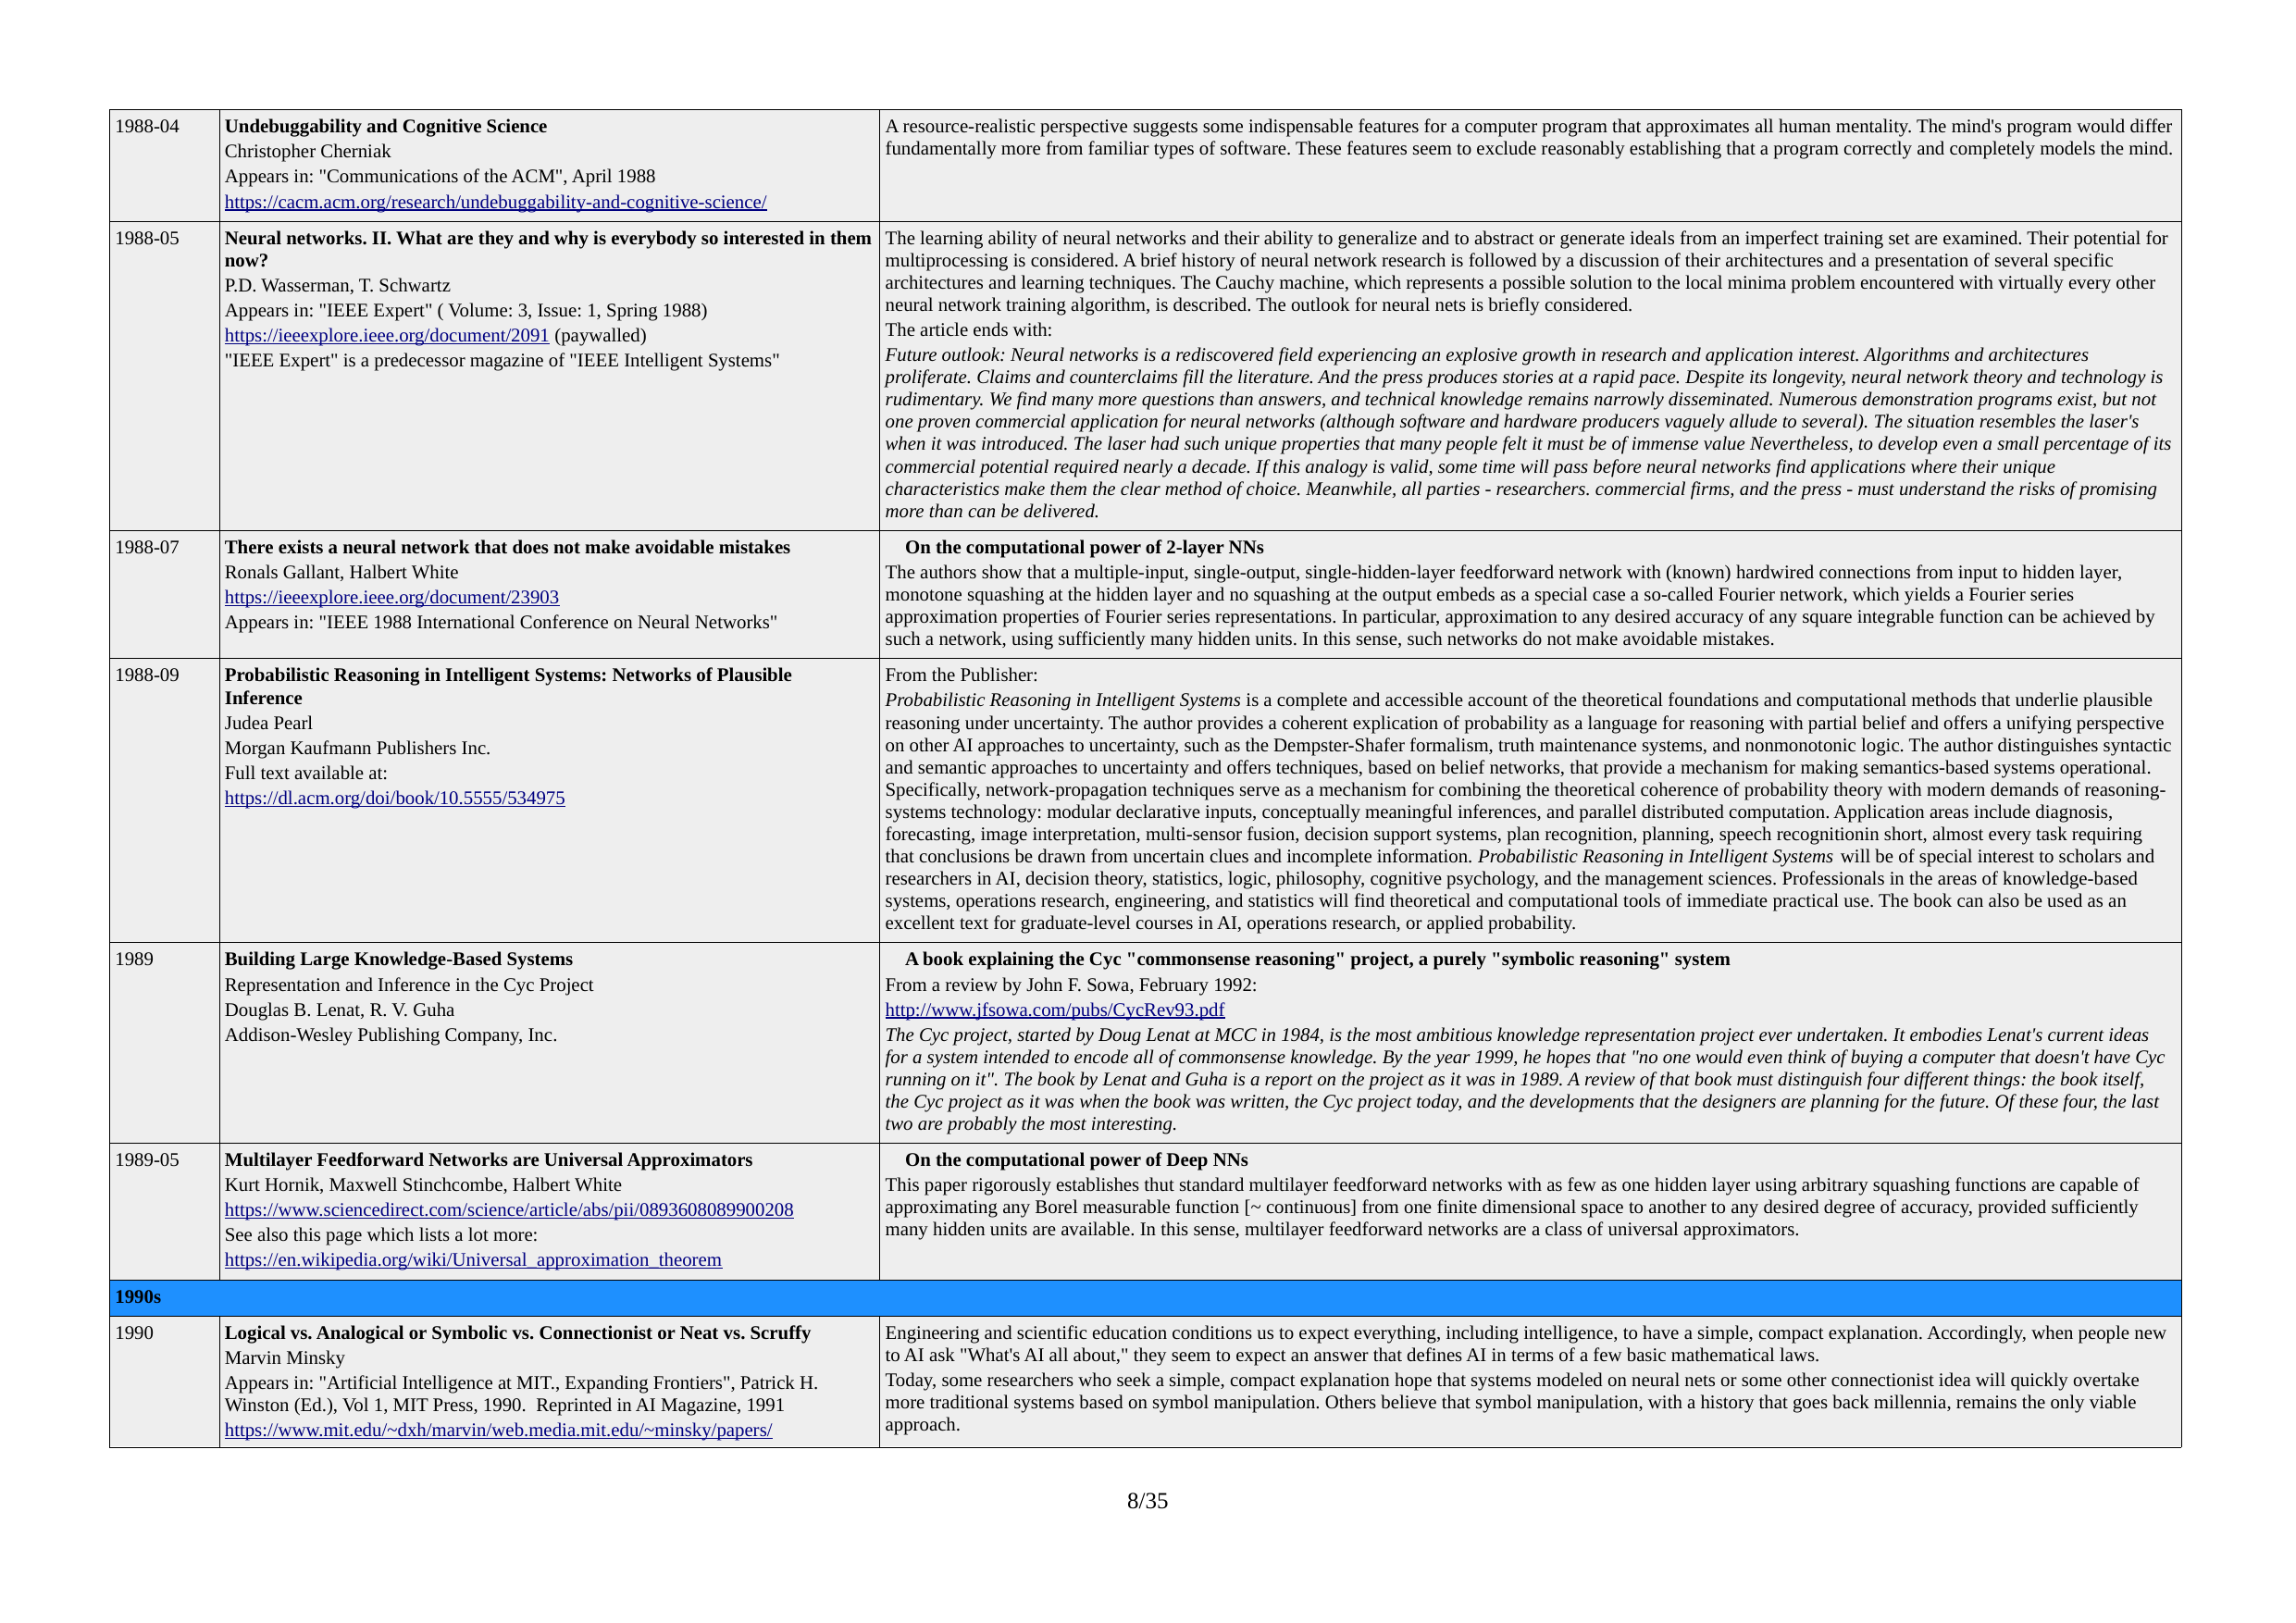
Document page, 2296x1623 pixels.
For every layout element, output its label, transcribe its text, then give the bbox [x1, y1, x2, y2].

table_cell Engineering and scientific education conditions us to expect everything, including intelligence, to have a simple, compact explanation. Accordingly, when people new to AI ask "What's AI all about," they seem to expect an answer that defines AI in terms of a few basic mathematical laws. Today, some researchers who seek a simple, compact explanation hope that systems modeled on neural nets or some other connectionist idea will quickly overtake more traditional systems based on symbol manipulation. Others believe that symbol manipulation, with a history that goes back millennia, remains the only viable approach. [880, 1317, 2181, 1446]
table_cell 🦉 A book explaining the Cyc "commonsense reasoning" project, a purely "symbolic reasoning" system From a review by John F. Sowa, February 1992: http://www.jfsowa.com/pubs/CycRev93.pdf The Cyc project, started by Doug Lenat at MCC in 1984, is the most ambitious knowledge representation project ever undertaken. It embodies Lenat's current ideas for a system intended to encode all of commonsense knowledge. By the year 1999, he hopes that "no one would even think of buying a computer that doesn't have Cyc running on it". The book by Lenat and Guha is a report on the project as it was in 1989. A review of that book must distinguish four different things: the book itself, the Cyc project as it was when the book was written, the Cyc project today, and the developments that the designers are planning for the future. Of these four, the last two are probably the most interesting. [880, 943, 2181, 1143]
table_cell 1989-05 [110, 1144, 219, 1280]
table_cell 1988-07 [110, 531, 219, 658]
table_cell Probabilistic Reasoning in Intelligent Systems: Networks of Plausible Inference Judea Pearl Morgan Kaufmann Publishers Inc. Full text available at: https://dl.acm.org/doi/book/10.5555/534975 [220, 659, 879, 942]
table_cell 🦉 On the computational power of Deep NNs This paper rigorously establishes thut standard multilayer feedforward networks with as few as one hidden layer using arbitrary squashing functions are capable of approximating any Borel measurable function [~ continuous] from one finite dimensional space to another to any desired degree of accuracy, provided sufficiently many hidden units are available. In this sense, multilayer feedforward networks are a class of universal approximators. [880, 1144, 2181, 1280]
table_cell 1990 [110, 1317, 219, 1446]
table_cell Building Large Knowledge-Based Systems Representation and Inference in the Cyc Project Douglas B. Lenat, R. V. Guha Addison-Wesley Publishing Company, Inc. [220, 943, 879, 1143]
table_cell 1990s [110, 1281, 2181, 1316]
table_cell 1988-04 [110, 110, 219, 221]
table_cell Logical vs. Analogical or Symbolic vs. Connectionist or Neat vs. Scruffy Marvin Minsky Appears in: "Artificial Intelligence at MIT., Expanding Frontiers", Patrick H. Winston (Ed.), Vol 1, MIT Press, 1990. Reprinted in AI Magazine, 1991 https://www.mit.edu/~dxh/marvin/web.media.mit.edu/~minsky/papers/ [220, 1317, 879, 1446]
table_cell 1989 📔 [110, 943, 219, 1143]
table_cell Multilayer Feedforward Networks are Universal Approximators Kurt Hornik, Maxwell Stinchcombe, Halbert White https://www.sciencedirect.com/science/article/abs/pii/0893608089900208 See also this page which lists a lot more: https://en.wikipedia.org/wiki/Universal_approximation_theorem [220, 1144, 879, 1280]
table_cell Neural networks. II. What are they and why is everybody so interested in them now? P.D. Wasserman, T. Schwartz Appears in: "IEEE Expert" ( Volume: 3, Issue: 1, Spring 1988) https://ieeexplore.ieee.org/document/2091 (paywalled) "IEEE Expert" is a predecessor magazine of "IEEE Intelligent Systems" [220, 222, 879, 530]
table_cell 🦉 On the computational power of 2-layer NNs The authors show that a multiple-input, single-output, single-hidden-layer feedforward network with (known) hardwired connections from input to hidden layer, monotone squashing at the hidden layer and no squashing at the output embeds as a special case a so-called Fourier network, which yields a Fourier series approximation properties of Fourier series representations. In particular, approximation to any desired accuracy of any square integrable function can be achieved by such a network, using sufficiently many hidden units. In this sense, such networks do not make avoidable mistakes. [880, 531, 2181, 658]
table_cell 1988-09 📔 [110, 659, 219, 942]
table_cell There exists a neural network that does not make avoidable mistakes Ronals Gallant, Halbert White https://ieeexplore.ieee.org/document/23903 Appears in: "IEEE 1988 International Conference on Neural Networks" [220, 531, 879, 658]
table_cell From the Publisher: Probabilistic Reasoning in Intelligent Systems is a complete and accessible account of the theoretical foundations and computational methods that underlie plausible reasoning under uncertainty. The author provides a coherent explication of probability as a language for reasoning with partial belief and offers a unifying perspective on other AI approaches to uncertainty, such as the Dempster-Shafer formalism, truth maintenance systems, and nonmonotonic logic. The author distinguishes syntactic and semantic approaches to uncertainty and offers techniques, based on belief networks, that provide a mechanism for making semantics-based systems operational. Specifically, network-propagation techniques serve as a mechanism for combining the theoretical coherence of probability theory with modern demands of reasoning-systems technology: modular declarative inputs, conceptually meaningful inferences, and parallel distributed computation. Application areas include diagnosis, forecasting, image interpretation, multi-sensor fusion, decision support systems, plan recognition, planning, speech recognitionin short, almost every task requiring that conclusions be drawn from uncertain clues and incomplete information. Probabilistic Reasoning in Intelligent Systems will be of special interest to scholars and researchers in AI, decision theory, statistics, logic, philosophy, cognitive psychology, and the management sciences. Professionals in the areas of knowledge-based systems, operations research, engineering, and statistics will find theoretical and computational tools of immediate practical use. The book can also be used as an excellent text for graduate-level courses in AI, operations research, or applied probability. [880, 659, 2181, 942]
table_cell Undebuggability and Cognitive Science Christopher Cherniak Appears in: "Communications of the ACM", April 1988 https://cacm.acm.org/research/undebuggability-and-cognitive-science/ [220, 110, 879, 221]
table_cell A resource-realistic perspective suggests some indispensable features for a computer program that approximates all human mentality. The mind's program would differ fundamentally more from familiar types of software. These features seem to exclude reasonably establishing that a program correctly and completely models the mind. [880, 110, 2181, 221]
table_cell The learning ability of neural networks and their ability to generalize and to abstract or generate ideals from an imperfect training set are examined. Their potential for multiprocessing is considered. A brief history of neural network research is followed by a discussion of their architectures and a presentation of several specific architectures and learning techniques. The Cauchy machine, which represents a possible solution to the local minima problem encountered with virtually every other neural network training algorithm, is described. The outlook for neural nets is briefly considered. The article ends with: Future outlook: Neural networks is a rediscovered field experiencing an explosive growth in research and application interest. Algorithms and architectures proliferate. Claims and counterclaims fill the literature. And the press produces stories at a rapid pace. Despite its longevity, neural network theory and technology is rudimentary. We find many more questions than answers, and technical knowledge remains narrowly disseminated. Numerous demonstration programs exist, but not one proven commercial application for neural networks (although software and hardware producers vaguely allude to several). The situation resembles the laser's when it was introduced. The laser had such unique properties that many people felt it must be of immense value Nevertheless, to develop even a small percentage of its commercial potential required nearly a decade. If this analogy is valid, some time will pass before neural networks find applications where their unique characteristics make them the clear method of choice. Meanwhile, all parties - researchers. commercial firms, and the press - must understand the risks of promising more than can be delivered. [880, 222, 2181, 530]
table_cell 1988-05 [110, 222, 219, 530]
